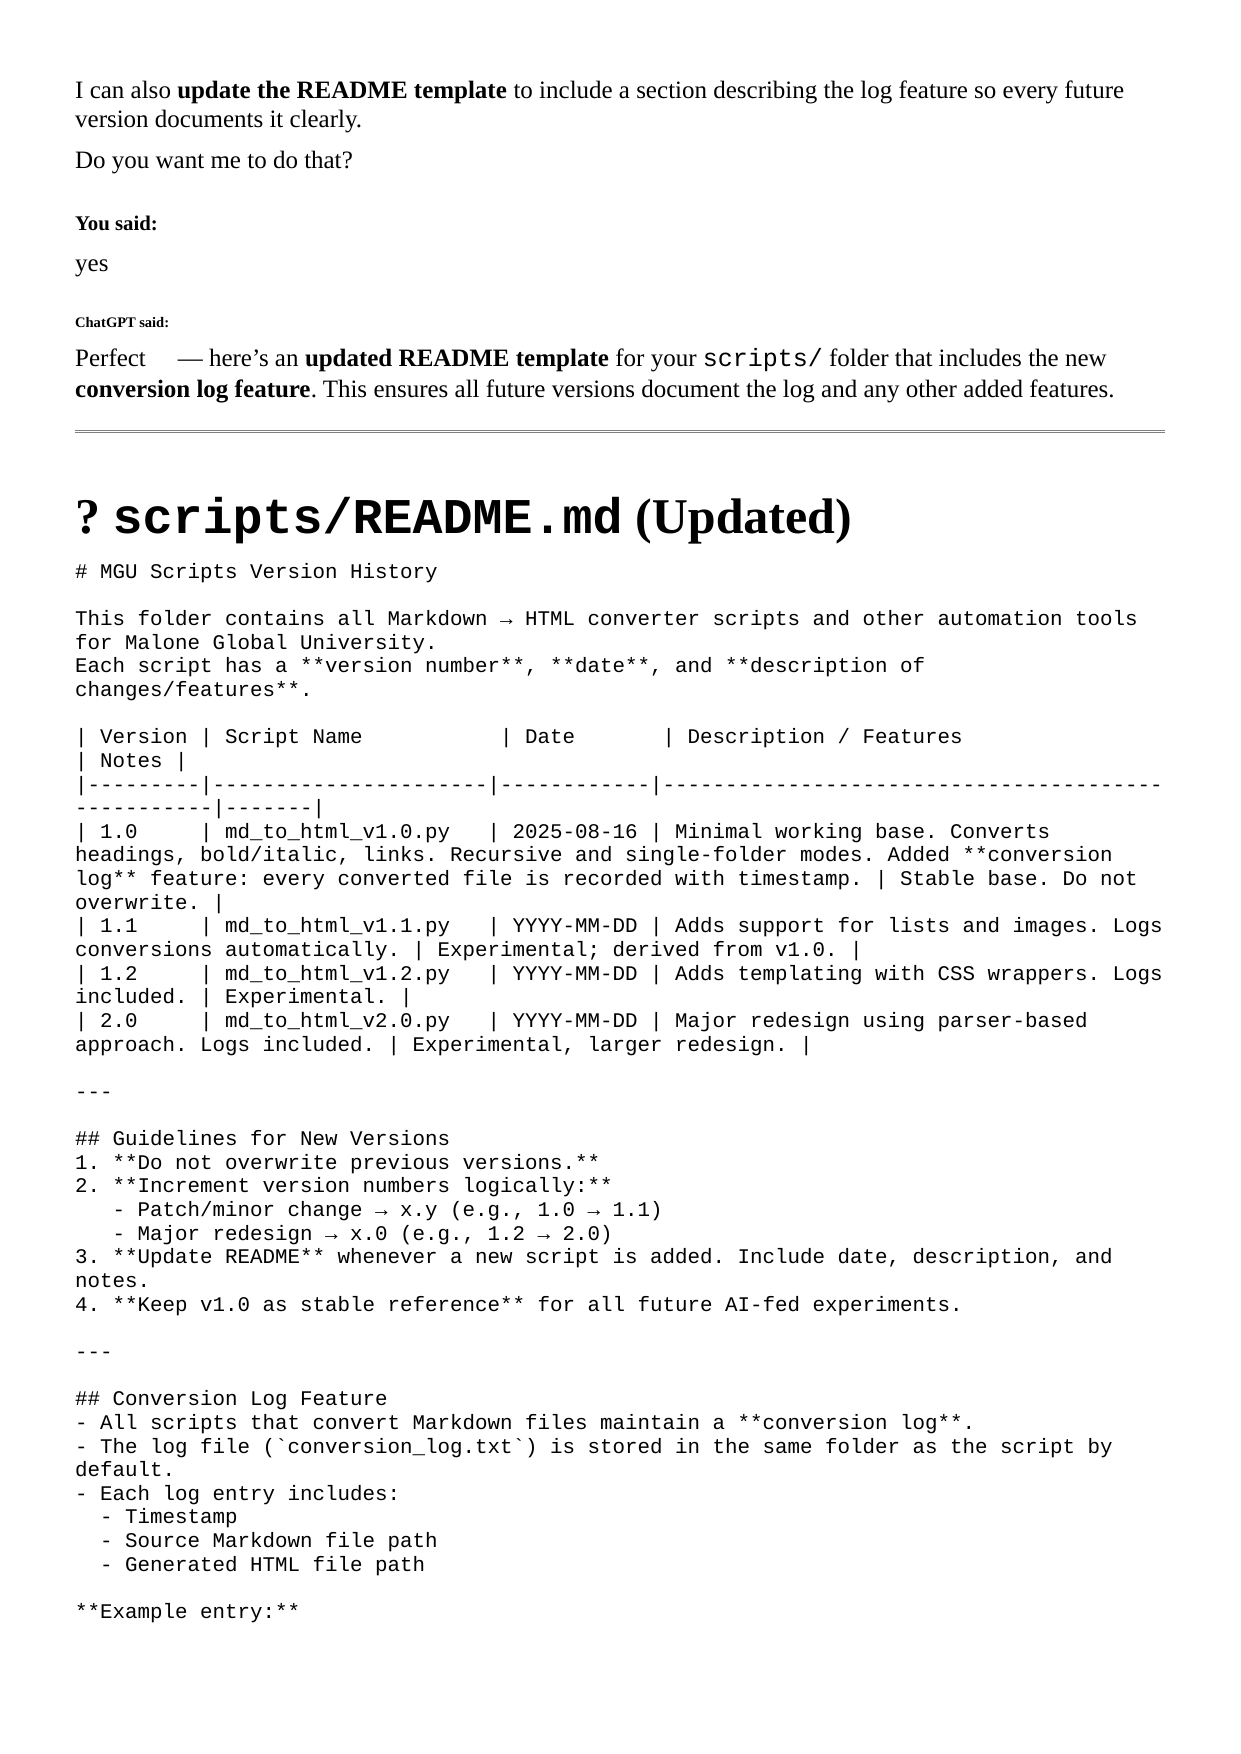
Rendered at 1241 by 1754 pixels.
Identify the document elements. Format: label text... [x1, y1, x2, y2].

text 2. **Increment version numbers logically:** [75, 1176, 1165, 1199]
text --- [75, 1341, 1165, 1365]
text | Version | Script Name | Date | Description / Features | Notes | [75, 726, 1165, 773]
text 1. **Do not overwrite previous versions.** [75, 1152, 1165, 1176]
text ## Conversion Log Feature [75, 1388, 1165, 1412]
text **Example entry:** [75, 1601, 1165, 1625]
text ## Guidelines for New Versions [75, 1128, 1165, 1152]
text yes [75, 248, 1165, 277]
text |---------|----------------------|------------|---------------------------------------------------|-------| [75, 773, 1165, 821]
text 3. **Update README** whenever a new script is added. Include date, description, and notes. [75, 1246, 1165, 1294]
text Each script has a **version number**, **date**, and **description of changes/features**. [75, 655, 1165, 703]
text This folder contains all Markdown → HTML converter scripts and other automation tools for Malone Global University. [75, 608, 1165, 655]
subtitle ? scripts/README.md (Updated) [75, 487, 1165, 548]
text | 1.2 | md_to_html_v1.2.py | YYYY-MM-DD | Adds templating with CSS wrappers. Logs included. | Experimental. | [75, 963, 1165, 1010]
text I can also update the README template to include a section describing the log feature so every future version documents it clearly. [75, 75, 1165, 132]
text | 1.1 | md_to_html_v1.1.py | YYYY-MM-DD | Adds support for lists and images. Logs conversions automatically. | Experimental; derived from v1.0. | [75, 915, 1165, 963]
text - Each log entry includes: [75, 1483, 1165, 1507]
text - Generated HTML file path [75, 1554, 1165, 1577]
text - All scripts that convert Markdown files maintain a **conversion log**. [75, 1412, 1165, 1436]
text Do you want me to do that? [75, 145, 1165, 174]
text --- [75, 1081, 1165, 1104]
text Perfect ✅ — here’s an updated README template for your scripts/ folder that includes the new conversion log feature. This ensures all future versions document the log and any other added features. [75, 343, 1165, 403]
text - Major redesign → x.0 (e.g., 1.2 → 2.0) [75, 1223, 1165, 1246]
subtitle You said: [75, 211, 1165, 235]
text | 2.0 | md_to_html_v2.0.py | YYYY-MM-DD | Major redesign using parser-based approach. Logs included. | Experimental, larger redesign. | [75, 1010, 1165, 1057]
text # MGU Scripts Version History [75, 561, 1165, 584]
text - Source Markdown file path [75, 1530, 1165, 1554]
text - The log file (`conversion_log.txt`) is stored in the same folder as the script by default. [75, 1436, 1165, 1483]
text | 1.0 | md_to_html_v1.0.py | 2025-08-16 | Minimal working base. Converts headings, bold/italic, links. Recursive and single-folder modes. Added **conversion log** feature: every converted file is recorded with timestamp. | Stable base. Do not overwrite. | [75, 821, 1165, 915]
text - Patch/minor change → x.y (e.g., 1.0 → 1.1) [75, 1199, 1165, 1223]
text - Timestamp [75, 1507, 1165, 1530]
text 4. **Keep v1.0 as stable reference** for all future AI-fed experiments. [75, 1294, 1165, 1317]
subtitle ChatGPT said: [75, 314, 1165, 331]
